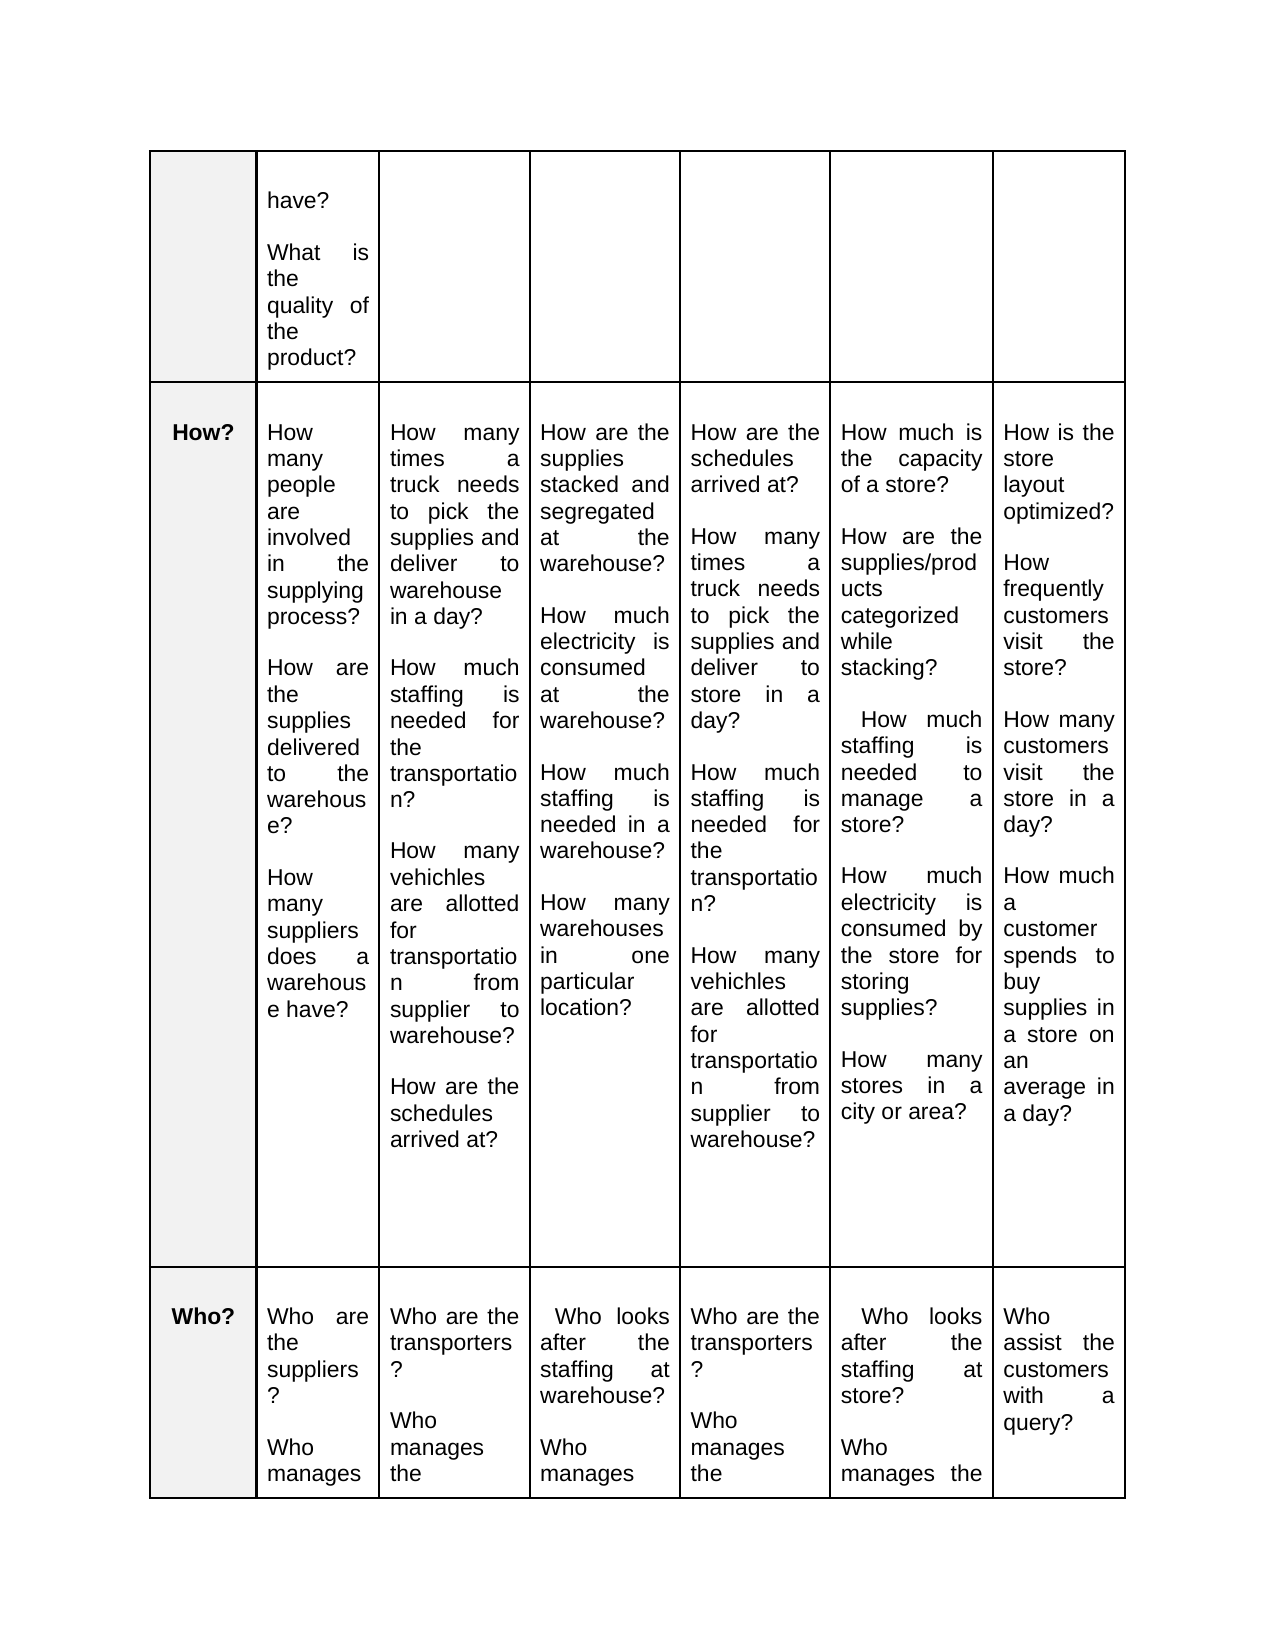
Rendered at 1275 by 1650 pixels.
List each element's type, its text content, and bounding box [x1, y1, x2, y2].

table_cell Who are the transporters? Who manages the [681, 1268, 829, 1497]
table_cell How is the store layout optimized? How frequently customers visit the store? How many customers visit the store in a day? How much a customer spends to buy supplies in a store on an average in a day? [994, 383, 1124, 1266]
table_cell [681, 152, 829, 381]
table_cell How are the schedules arrived at? How many times a truck needs to pick the supplies and deliver to store in a day? How much staffing is needed for the transportation? How many vehichles are allotted for transportation from supplier to warehouse? [681, 383, 829, 1266]
table_cell How? [151, 383, 255, 1266]
table_cell Who looks after the staffing at store? Who manages the [831, 1268, 992, 1497]
table_cell Who? [151, 1268, 255, 1497]
table_cell Who are the transporters? Who manages the [380, 1268, 529, 1497]
table_cell Who are the suppliers? Who manages [258, 1268, 378, 1497]
table_cell [831, 152, 992, 381]
table_cell [531, 152, 679, 381]
table_cell How are the supplies stacked and segregated at the warehouse? How much electricity is consumed at the warehouse? How much staffing is needed in a warehouse? How many warehouses in one particular location? [531, 383, 679, 1266]
table_cell Who assist the customers with a query? [994, 1268, 1124, 1497]
table_cell [994, 152, 1124, 381]
table_cell How many people are involved in the supplying process? How are the supplies delivered to the warehouse? How many suppliers does a warehouse have? [258, 383, 378, 1266]
table_cell [380, 152, 529, 381]
table_cell How many times a truck needs to pick the supplies and deliver to warehouse in a day? How much staffing is needed for the transportation? How many vehichles are allotted for transportation from supplier to warehouse? How are the schedules arrived at? [380, 383, 529, 1266]
table_cell [151, 152, 255, 381]
table_cell Who looks after the staffing at warehouse? Who manages [531, 1268, 679, 1497]
table_cell have? What is the quality of the product? [258, 152, 378, 381]
table_cell How much is the capacity of a store? How are the supplies/products categorized while stacking? How much staffing is needed to manage a store? How much electricity is consumed by the store for storing supplies? How many stores in a city or area? [831, 383, 992, 1266]
